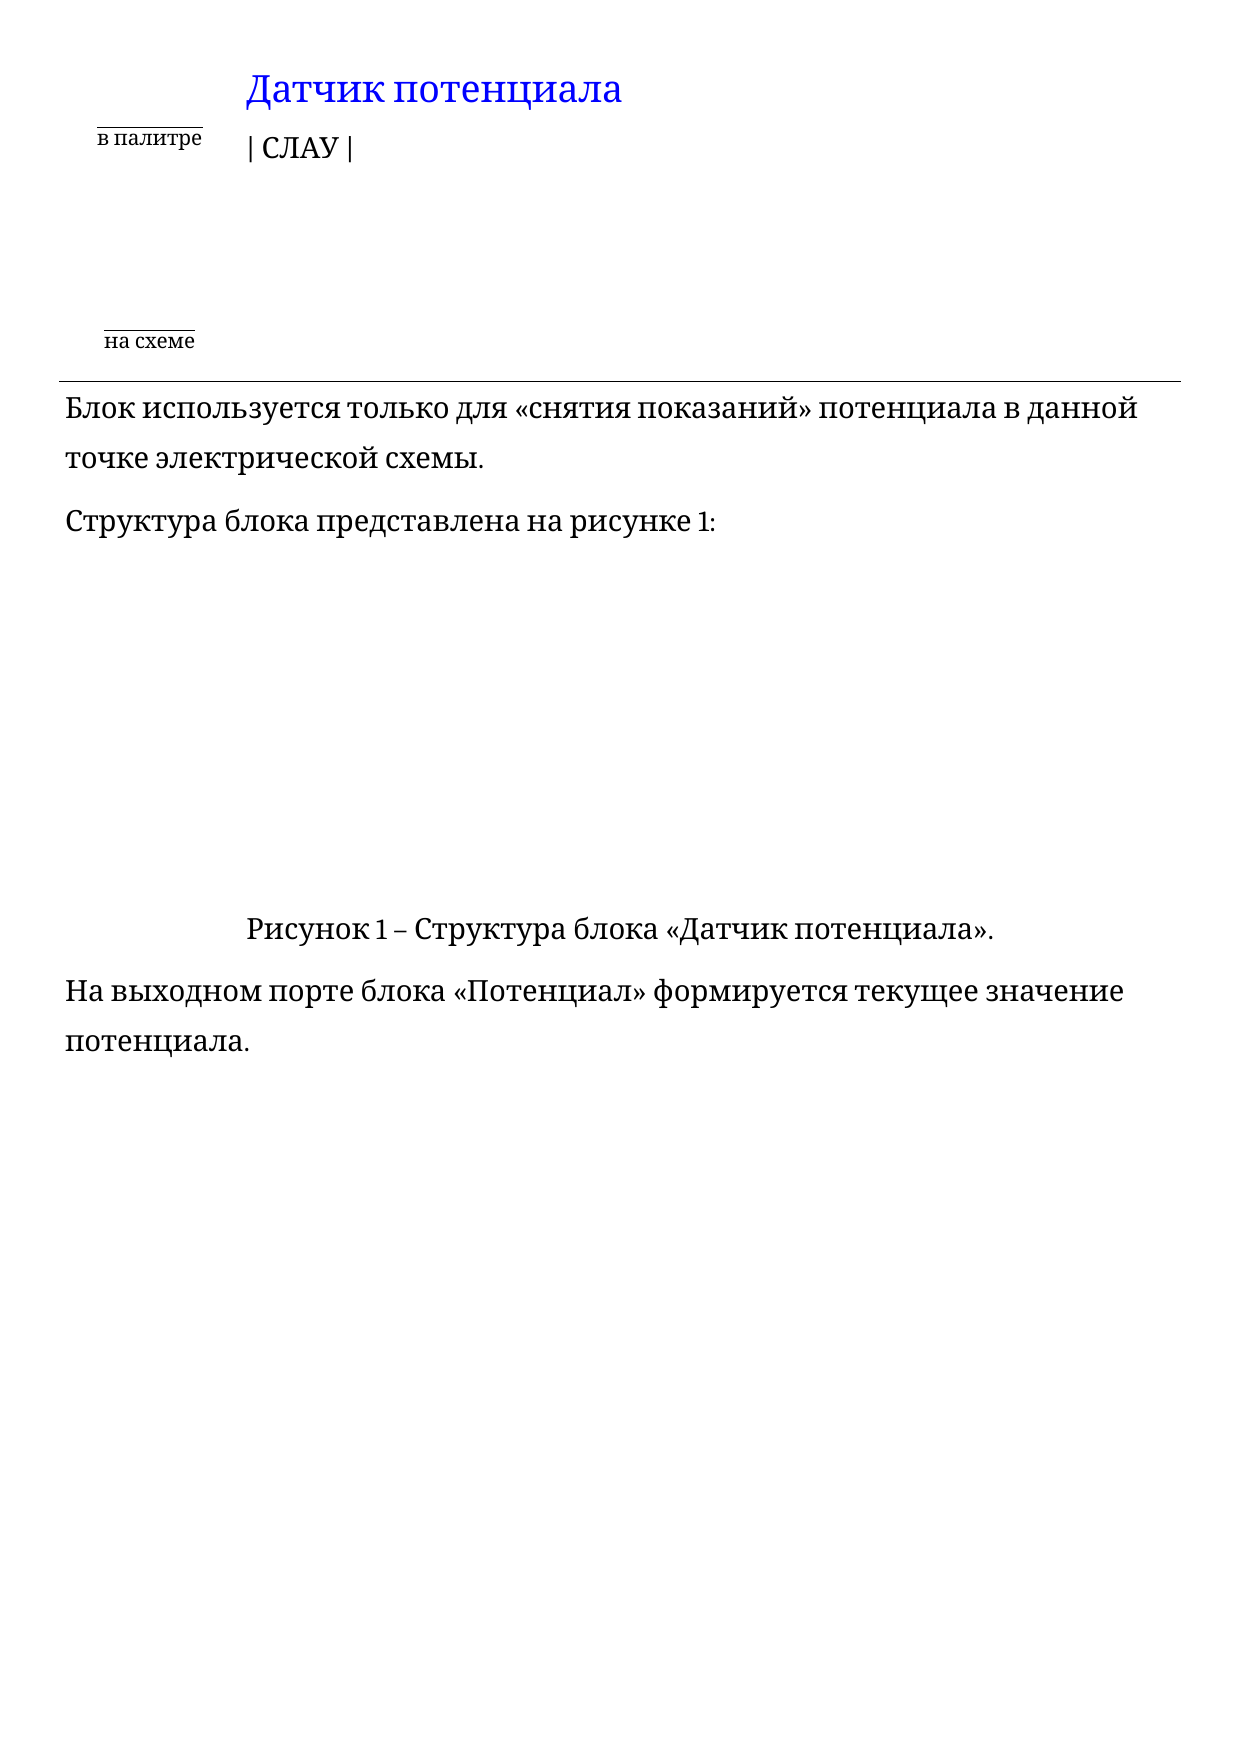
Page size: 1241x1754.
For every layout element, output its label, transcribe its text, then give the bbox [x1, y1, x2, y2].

table_header [59, 59, 240, 121]
table_header Датчик потенциала [240, 59, 1181, 121]
table_cell на схеме [59, 324, 240, 381]
table_cell | СЛАУ | [240, 121, 1181, 178]
table_cell [59, 178, 240, 324]
table_cell Блок используется только для «снятия показаний» потенциала в данной точке электрической схемы. Структура блока представлена на рисунке 1: Рисунок 1 – Структура блока «Датчик потенциала». На выходном порте блока «Потенциал» формируется текущее значение потенциала. [59, 382, 1181, 1071]
table_cell [240, 178, 1181, 324]
table_cell в палитре [59, 121, 240, 178]
table_cell [240, 324, 1181, 381]
